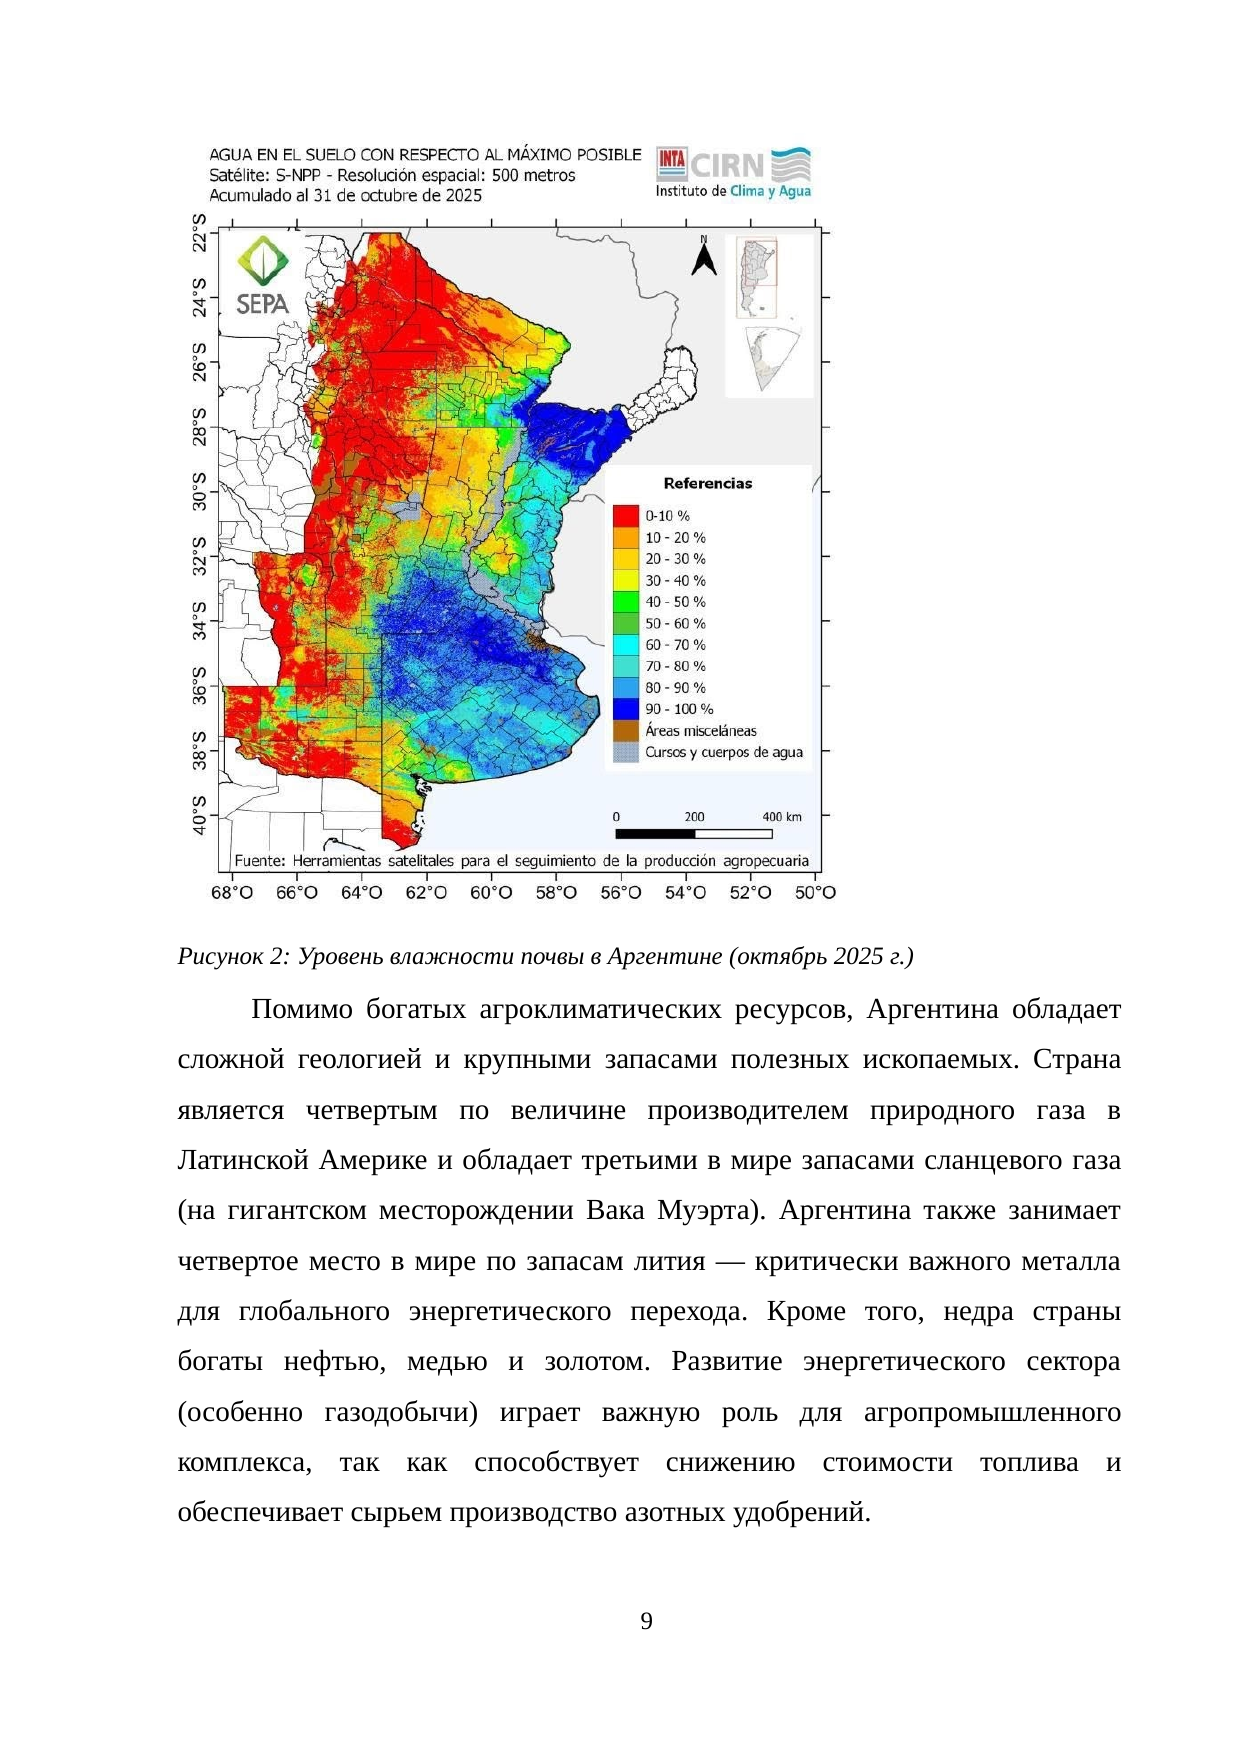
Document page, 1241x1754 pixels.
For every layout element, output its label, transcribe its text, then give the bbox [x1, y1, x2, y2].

picture [177, 118, 839, 929]
text Рисунок 2: Уровень влажности почвы в Аргентине (октябрь 2025 г.) [177, 941, 1122, 970]
text Помимо богатых агроклиматических ресурсов, Аргентина обладает сложной геологией и крупными запасами полезных ископаемых. Страна является четвертым по величине производителем природного газа в Латинской Америке и обладает третьими в мире запасами сланцевого газа (на гигантском месторождении Вака Муэрта). Аргентина также занимает четвертое место в мире по запасам лития — критически важного металла для глобального энергетического перехода. Кроме того, недра страны богаты нефтью, медью и золотом. Развитие энергетического сектора (особенно газодобычи) играет важную роль для агропромышленного комплекса, так как способствует снижению стоимости топлива и обеспечивает сырьем производство азотных удобрений. [177, 991, 1122, 1528]
